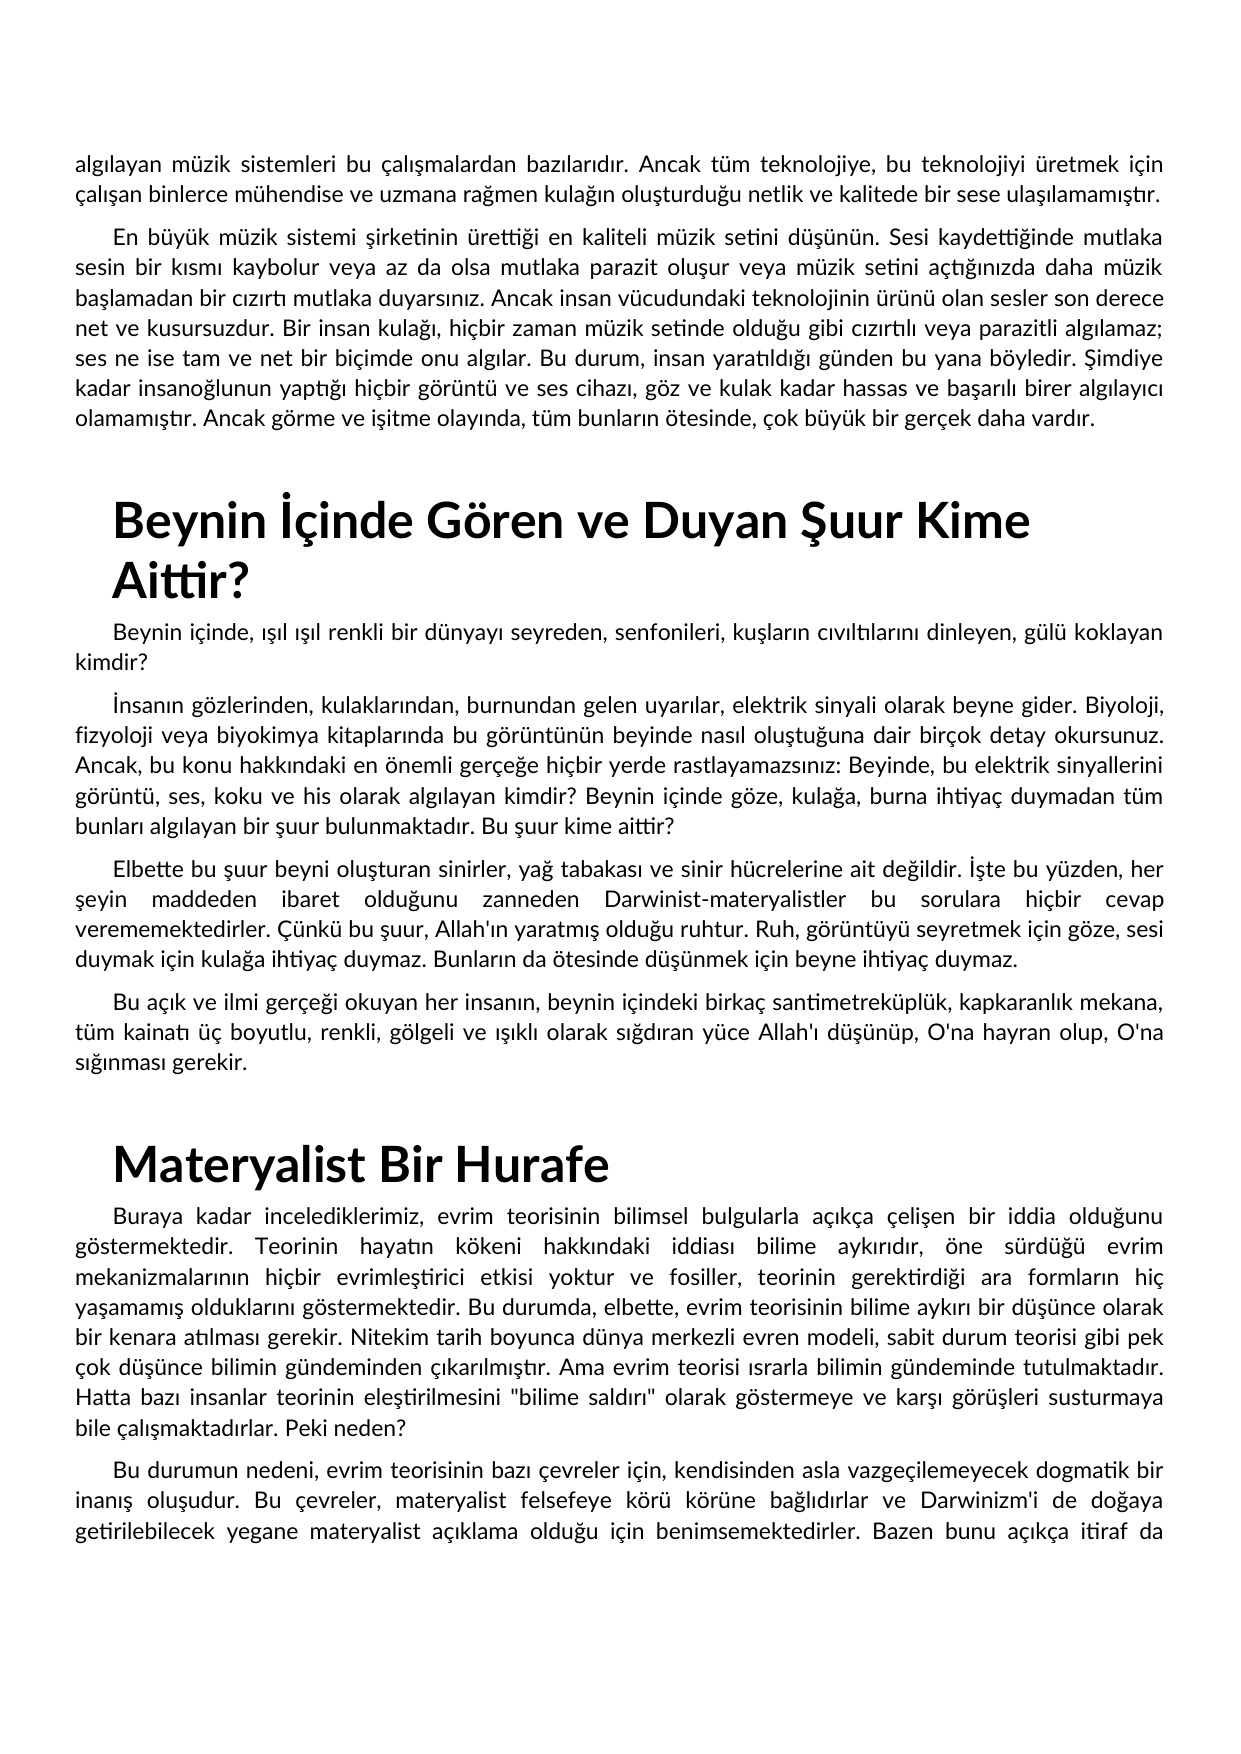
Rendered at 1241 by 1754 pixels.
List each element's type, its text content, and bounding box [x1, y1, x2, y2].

subtitle Beynin İçinde Gören ve Duyan Şuur Kime Aittir? [112, 489, 1165, 609]
text Beynin içinde, ışıl ışıl renkli bir dünyayı seyreden, senfonileri, kuşların cıvıltılarını dinleyen, gülü koklayan kimdir? [75, 618, 1165, 676]
text İnsanın gözlerinden, kulaklarından, burnundan gelen uyarılar, elektrik sinyali olarak beyne gider. Biyoloji, fizyoloji veya biyokimya kitaplarında bu görüntünün beyinde nasıl oluştuğuna dair birçok detay okursunuz. Ancak, bu konu hakkındaki en önemli gerçeğe hiçbir yerde rastlayamazsınız: Beyinde, bu elektrik sinyallerini görüntü, ses, koku ve his olarak algılayan kimdir? Beynin içinde göze, kulağa, burna ihtiyaç duymadan tüm bunları algılayan bir şuur bulunmaktadır. Bu şuur kime aittir? [75, 691, 1165, 839]
text Elbette bu şuur beyni oluşturan sinirler, yağ tabakası ve sinir hücrelerine ait değildir. İşte bu yüzden, her şeyin maddeden ibaret olduğunu zanneden Darwinist-materyalistler bu sorulara hiçbir cevap verememektedirler. Çünkü bu şuur, Allah'ın yaratmış olduğu ruhtur. Ruh, görüntüyü seyretmek için göze, sesi duymak için kulağa ihtiyaç duymaz. Bunların da ötesinde düşünmek için beyne ihtiyaç duymaz. [75, 854, 1165, 972]
text Bu durumun nedeni, evrim teorisinin bazı çevreler için, kendisinden asla vazgeçilemeyecek dogmatik bir inanış oluşudur. Bu çevreler, materyalist felsefeye körü körüne bağlıdırlar ve Darwinizm'i de doğaya getirilebilecek yegane materyalist açıklama olduğu için benimsemektedirler. Bazen bunu açıkça itiraf da [75, 1456, 1165, 1544]
text algılayan müzik sistemleri bu çalışmalardan bazılarıdır. Ancak tüm teknolojiye, bu teknolojiyi üretmek için çalışan binlerce mühendise ve uzmana rağmen kulağın oluşturduğu netlik ve kalitede bir sese ulaşılamamıştır. [75, 150, 1165, 208]
text Bu açık ve ilmi gerçeği okuyan her insanın, beynin içindeki birkaç santimetreküplük, kapkaranlık mekana, tüm kainatı üç boyutlu, renkli, gölgeli ve ışıklı olarak sığdıran yüce Allah'ı düşünüp, O'na hayran olup, O'na sığınması gerekir. [75, 988, 1165, 1076]
text Buraya kadar incelediklerimiz, evrim teorisinin bilimsel bulgularla açıkça çelişen bir iddia olduğunu göstermektedir. Teorinin hayatın kökeni hakkındaki iddiası bilime aykırıdır, öne sürdüğü evrim mekanizmalarının hiçbir evrimleştirici etkisi yoktur ve fosiller, teorinin gerektirdiği ara formların hiç yaşamamış olduklarını göstermektedir. Bu durumda, elbette, evrim teorisinin bilime aykırı bir düşünce olarak bir kenara atılması gerekir. Nitekim tarih boyunca dünya merkezli evren modeli, sabit durum teorisi gibi pek çok düşünce bilimin gündeminden çıkarılmıştır. Ama evrim teorisi ısrarla bilimin gündeminde tutulmaktadır. Hatta bazı insanlar teorinin eleştirilmesini "bilime saldırı" olarak göstermeye ve karşı görüşleri susturmaya bile çalışmaktadırlar. Peki neden? [75, 1202, 1165, 1441]
text En büyük müzik sistemi şirketinin ürettiği en kaliteli müzik setini düşünün. Sesi kaydettiğinde mutlaka sesin bir kısmı kaybolur veya az da olsa mutlaka parazit oluşur veya müzik setini açtığınızda daha müzik başlamadan bir cızırtı mutlaka duyarsınız. Ancak insan vücudundaki teknolojinin ürünü olan sesler son derece net ve kusursuzdur. Bir insan kulağı, hiçbir zaman müzik setinde olduğu gibi cızırtılı veya parazitli algılamaz; ses ne ise tam ve net bir biçimde onu algılar. Bu durum, insan yaratıldığı günden bu yana böyledir. Şimdiye kadar insanoğlunun yaptığı hiçbir görüntü ve ses cihazı, göz ve kulak kadar hassas ve başarılı birer algılayıcı olamamıştır. Ancak görme ve işitme olayında, tüm bunların ötesinde, çok büyük bir gerçek daha vardır. [75, 223, 1165, 432]
subtitle Materyalist Bir Hurafe [112, 1133, 1165, 1193]
